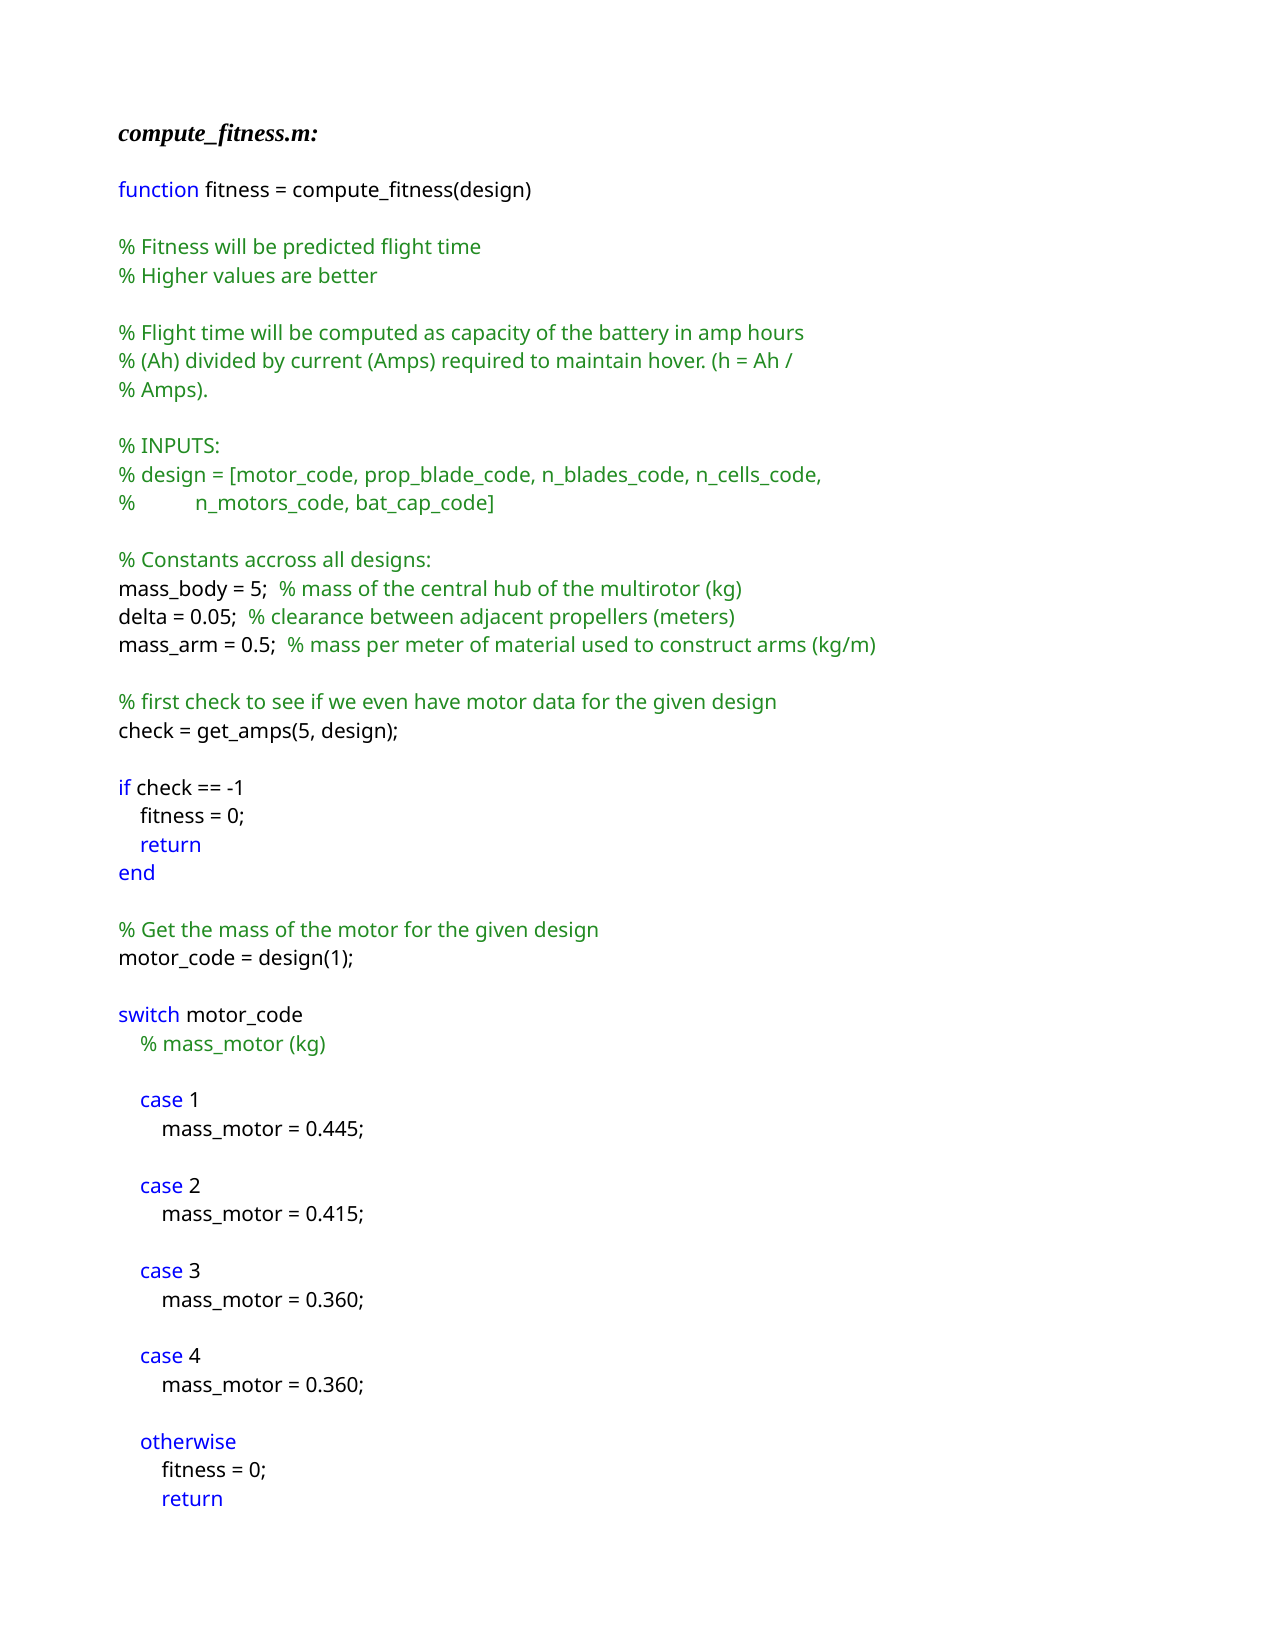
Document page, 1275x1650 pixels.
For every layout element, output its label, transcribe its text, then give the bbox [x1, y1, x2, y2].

text if check == -1 [118, 773, 1157, 801]
text mass_body = 5; % mass of the central hub of the multirotor (kg) [118, 574, 1157, 602]
text case 1 [118, 1086, 1157, 1114]
text switch motor_code [118, 1000, 1157, 1029]
text mass_motor = 0.445; [118, 1114, 1157, 1142]
text mass_motor = 0.415; [118, 1199, 1157, 1228]
text % Fitness will be predicted flight time [118, 232, 1157, 261]
text otherwise [118, 1427, 1157, 1455]
text fitness = 0; [118, 1455, 1157, 1484]
text motor_code = design(1); [118, 943, 1157, 972]
text % (Ah) divided by current (Amps) required to maintain hover. (h = Ah / [118, 346, 1157, 375]
text end [118, 858, 1157, 887]
text % Constants accross all designs: [118, 545, 1157, 574]
text delta = 0.05; % clearance between adjacent propellers (meters) [118, 602, 1157, 631]
text mass_motor = 0.360; [118, 1370, 1157, 1398]
text case 4 [118, 1342, 1157, 1370]
text case 3 [118, 1256, 1157, 1285]
text return [118, 830, 1157, 858]
text compute_fitness.m: [118, 118, 1157, 147]
text % mass_motor (kg) [118, 1029, 1157, 1057]
text % n_motors_code, bat_cap_code] [118, 488, 1157, 517]
text check = get_amps(5, design); [118, 716, 1157, 744]
text return [118, 1484, 1157, 1512]
text case 2 [118, 1171, 1157, 1199]
text % Flight time will be computed as capacity of the battery in amp hours [118, 318, 1157, 346]
text function fitness = compute_fitness(design) [118, 176, 1157, 204]
text % INPUTS: [118, 432, 1157, 460]
text mass_motor = 0.360; [118, 1285, 1157, 1313]
text % Amps). [118, 375, 1157, 403]
text % Higher values are better [118, 261, 1157, 289]
text fitness = 0; [118, 801, 1157, 830]
text % first check to see if we even have motor data for the given design [118, 687, 1157, 716]
text mass_arm = 0.5; % mass per meter of material used to construct arms (kg/m) [118, 631, 1157, 659]
text % design = [motor_code, prop_blade_code, n_blades_code, n_cells_code, [118, 460, 1157, 488]
text % Get the mass of the motor for the given design [118, 915, 1157, 943]
